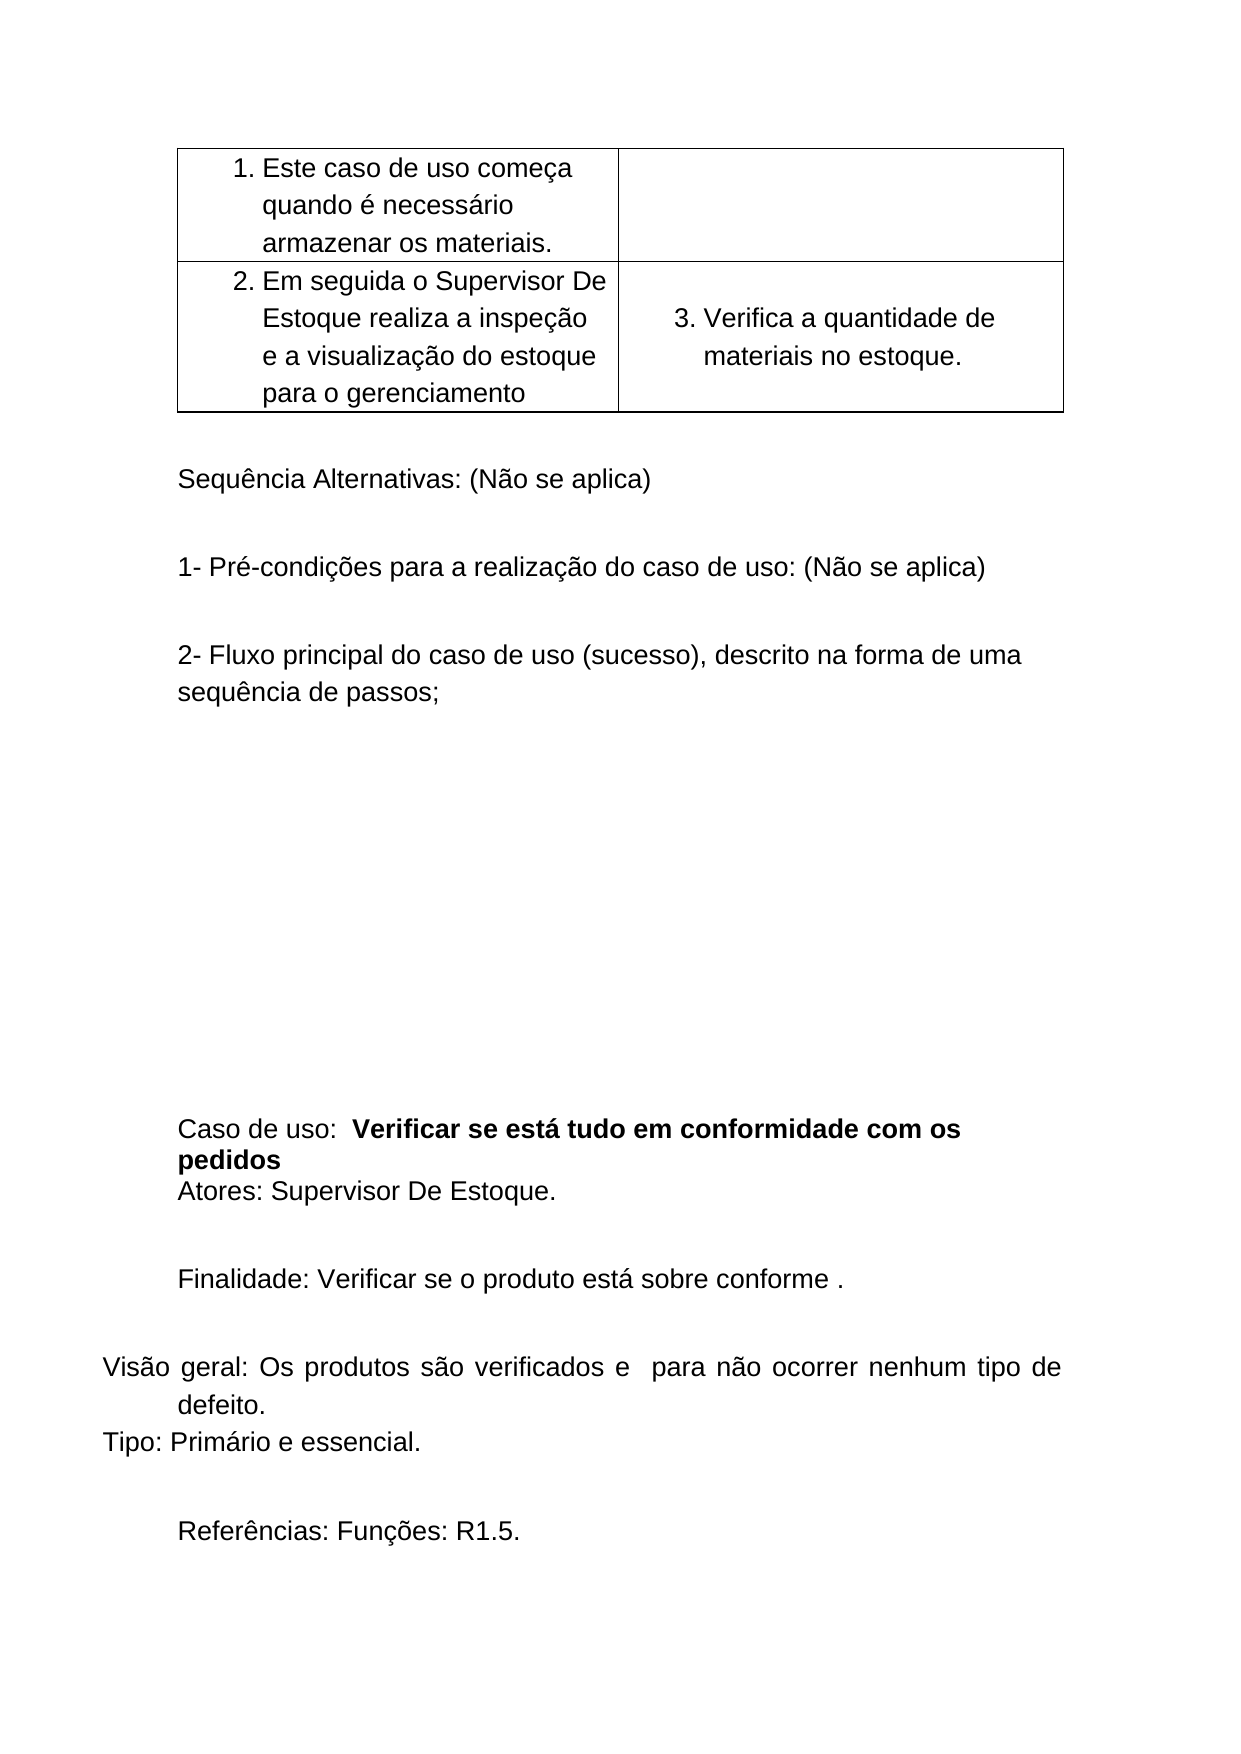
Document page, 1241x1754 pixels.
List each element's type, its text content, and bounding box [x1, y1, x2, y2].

text Caso de uso: Verificar se está tudo em conformidade com os pedidos [177, 1113, 1063, 1175]
text 2- Fluxo principal do caso de uso (sucesso), descrito na forma de uma sequência de passos; [177, 639, 1063, 708]
text Visão geral: Os produtos são verificados e para não ocorrer nenhum tipo de defeito. [102, 1351, 1063, 1420]
table_cell Em seguida o Supervisor De Estoque realiza a inspeção e a visualização do estoque para o gerenciamento [178, 262, 618, 411]
text 1- Pré-condições para a realização do caso de uso: (Não se aplica) [177, 551, 1063, 582]
text Tipo: Primário e essencial. [102, 1426, 1063, 1458]
text Sequência Alternativas: (Não se aplica) [177, 463, 1063, 494]
text Finalidade: Verificar se o produto está sobre conforme . [177, 1263, 1063, 1295]
table_cell Verifica a quantidade de materiais no estoque. [619, 262, 1063, 411]
text Referências: Funções: R1.5. [177, 1514, 1063, 1546]
table_header [619, 149, 1063, 261]
table_header Este caso de uso começa quando é necessário armazenar os materiais. [178, 149, 618, 261]
text Atores: Supervisor De Estoque. [177, 1175, 1063, 1207]
